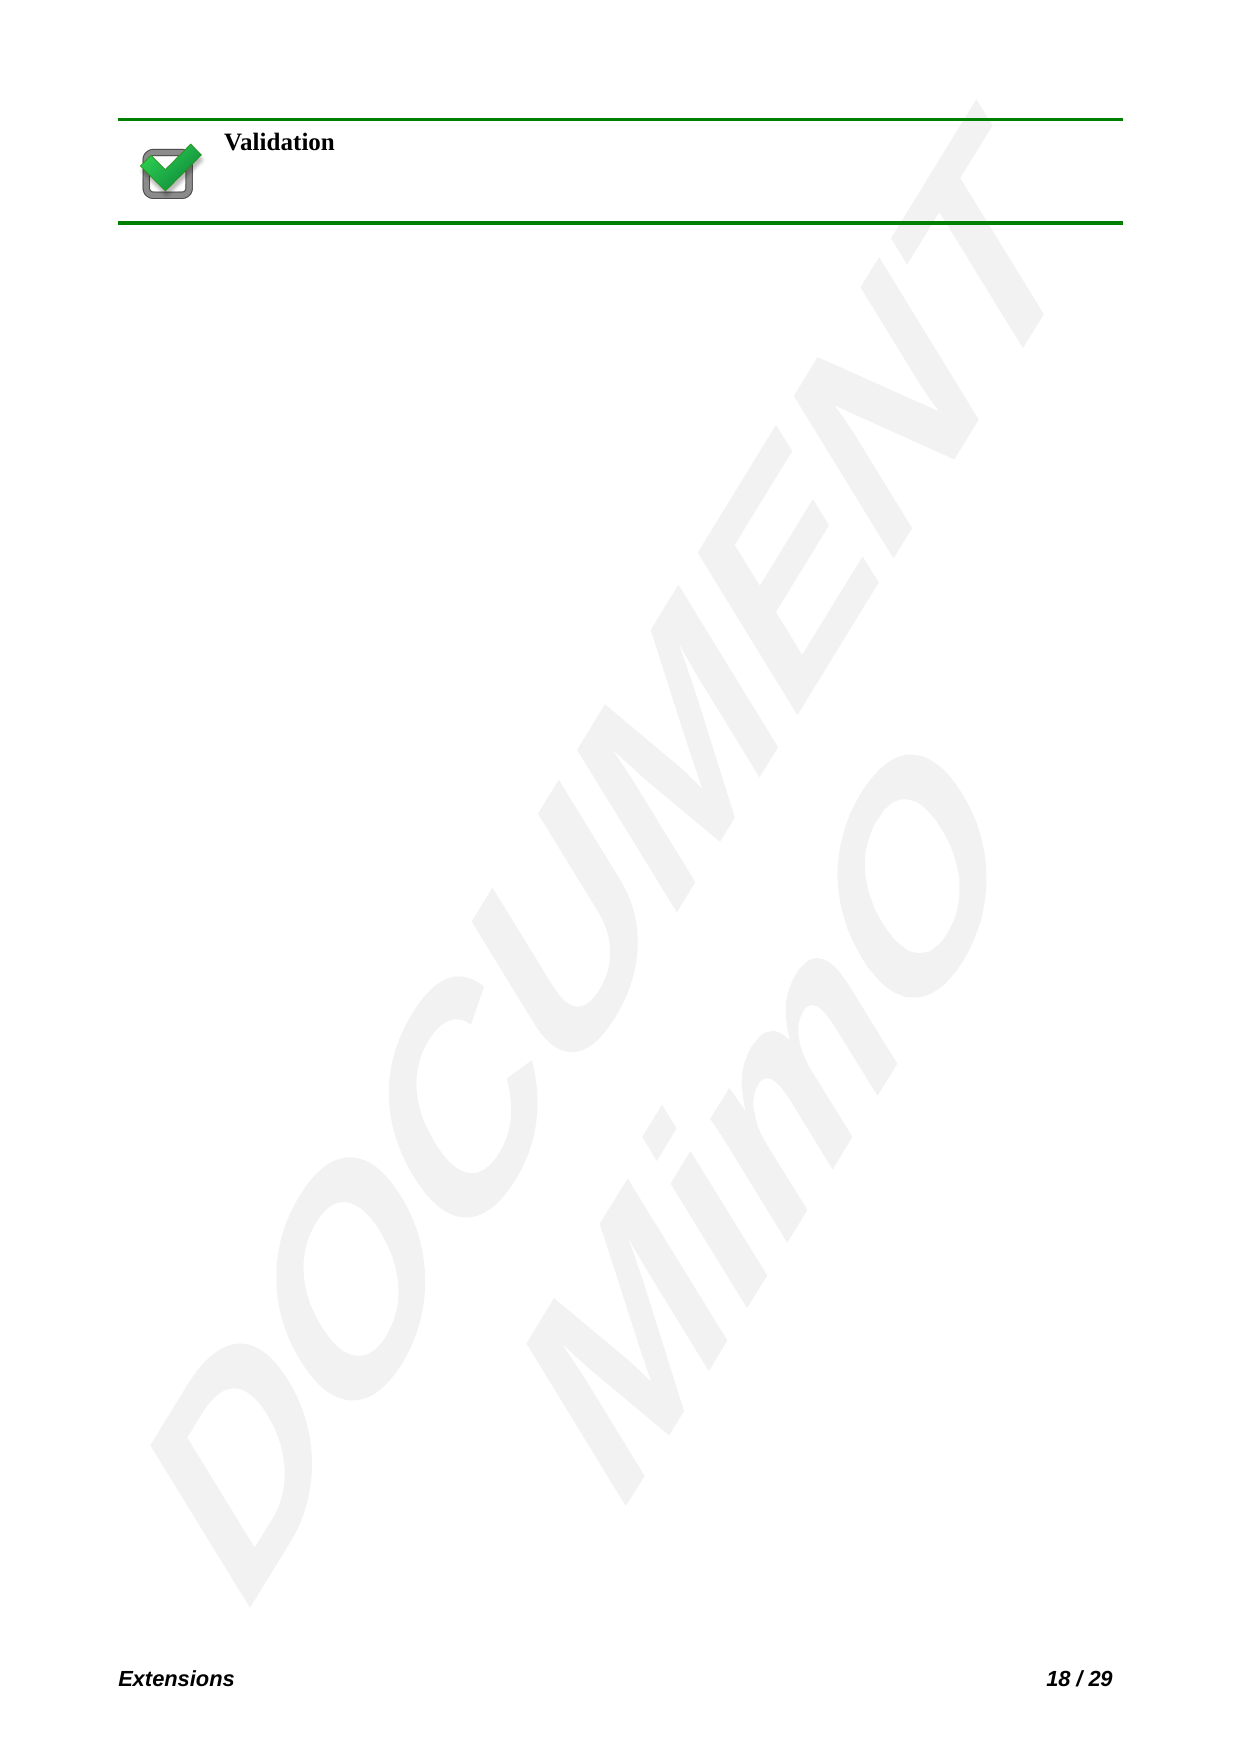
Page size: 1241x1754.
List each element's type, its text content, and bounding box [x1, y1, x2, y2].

picture [123, 127, 213, 216]
table_header Validation [218, 121, 1123, 221]
table_header [118, 121, 218, 221]
